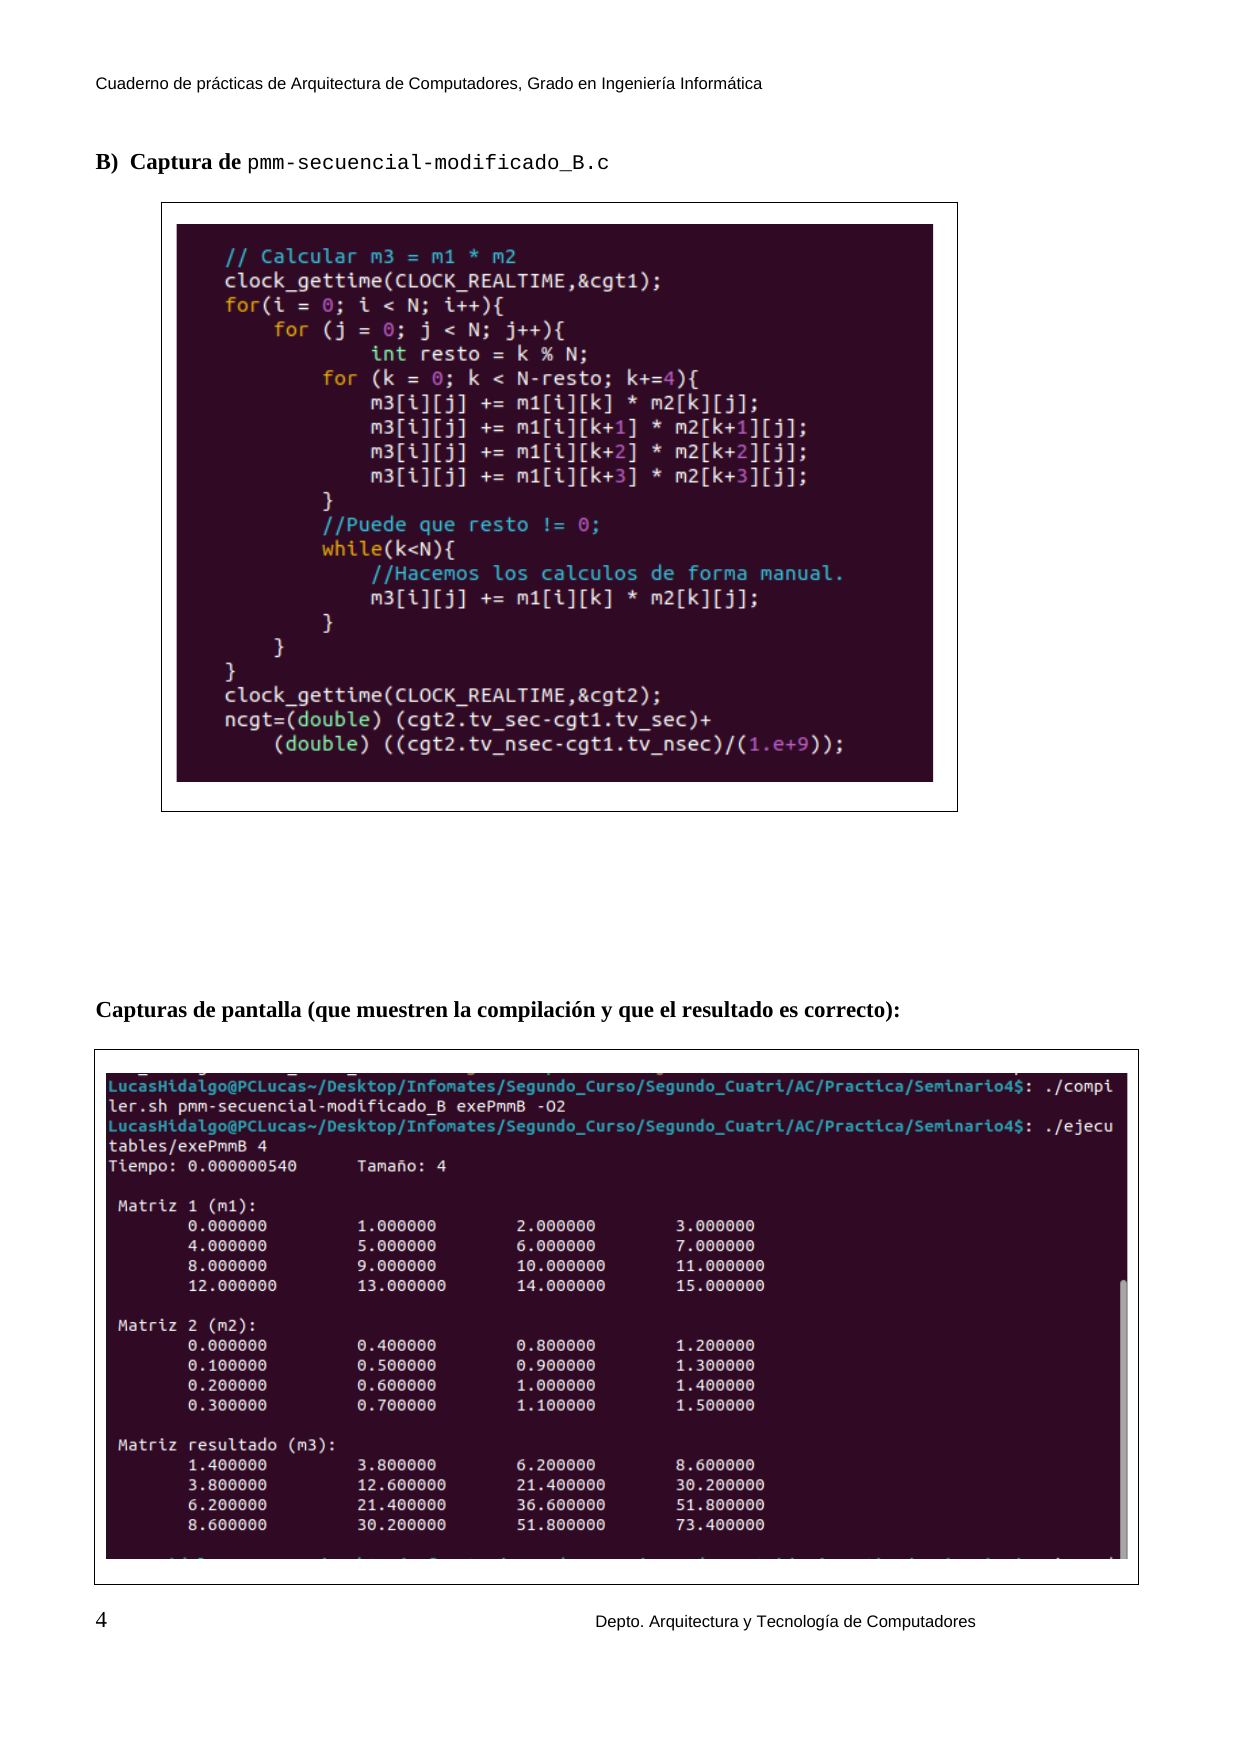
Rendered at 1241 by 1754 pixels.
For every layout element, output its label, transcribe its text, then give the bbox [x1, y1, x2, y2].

picture [106, 1073, 1128, 1559]
picture [176, 224, 934, 782]
table_header [95, 1050, 1138, 1584]
text B) Captura de pmm-secuencial-modificado_B.c [95, 148, 1137, 175]
table_header [162, 203, 957, 811]
text Capturas de pantalla (que muestren la compilación y que el resultado es correcto): [95, 997, 1137, 1023]
